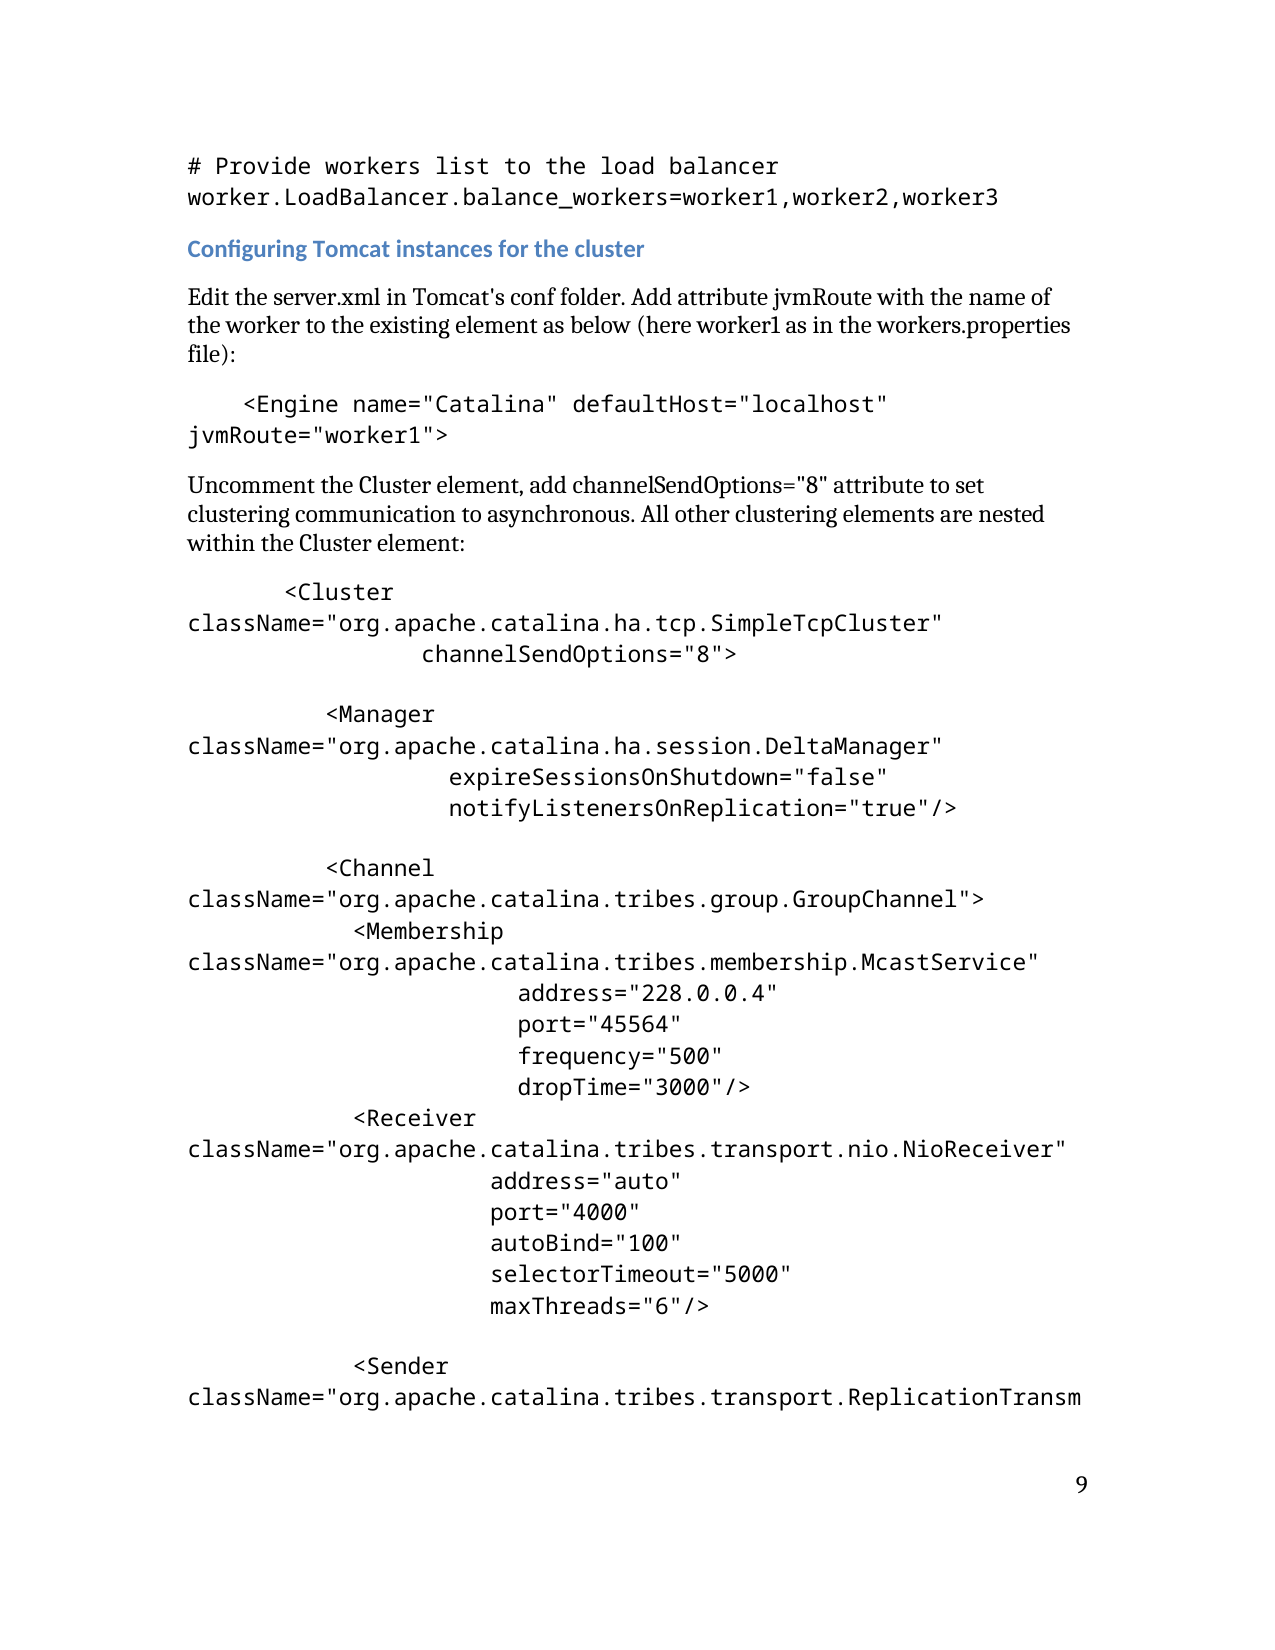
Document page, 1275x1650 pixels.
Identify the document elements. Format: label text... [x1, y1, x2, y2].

text <Engine name="Catalina" defaultHost="localhost" jvmRoute="worker1"> [187, 388, 1087, 450]
text Uncomment the Cluster element, add channelSendOptions="8" attribute to set clustering communication to asynchronous. All other clustering elements are nested within the Cluster element: [187, 471, 1087, 557]
text Edit the server.xml in Tomcat's conf folder. Add attribute jvmRoute with the name of the worker to the existing element as below (here worker1 as in the workers.properties file): [187, 283, 1087, 369]
subtitle Configuring Tomcat instances for the cluster [187, 233, 1087, 264]
text <Cluster className="org.apache.catalina.ha.tcp.SimpleTcpCluster" channelSendOptions="8"> <Manager className="org.apache.catalina.ha.session.DeltaManager" expireSessionsOnShutdown="false" notifyListenersOnReplication="true"/> <Channel className="org.apache.catalina.tribes.group.GroupChannel"> <Membership className="org.apache.catalina.tribes.membership.McastService" address="228.0.0.4" port="45564" frequency="500" dropTime="3000"/> <Receiver className="org.apache.catalina.tribes.transport.nio.NioReceiver" address="auto" port="4000" autoBind="100" selectorTimeout="5000" maxThreads="6"/> <Sender className="org.apache.catalina.tribes.transport.ReplicationTransm [187, 576, 1087, 1412]
text # Provide workers list to the load balancer worker.LoadBalancer.balance_workers=worker1,worker2,worker3 [187, 150, 1087, 212]
